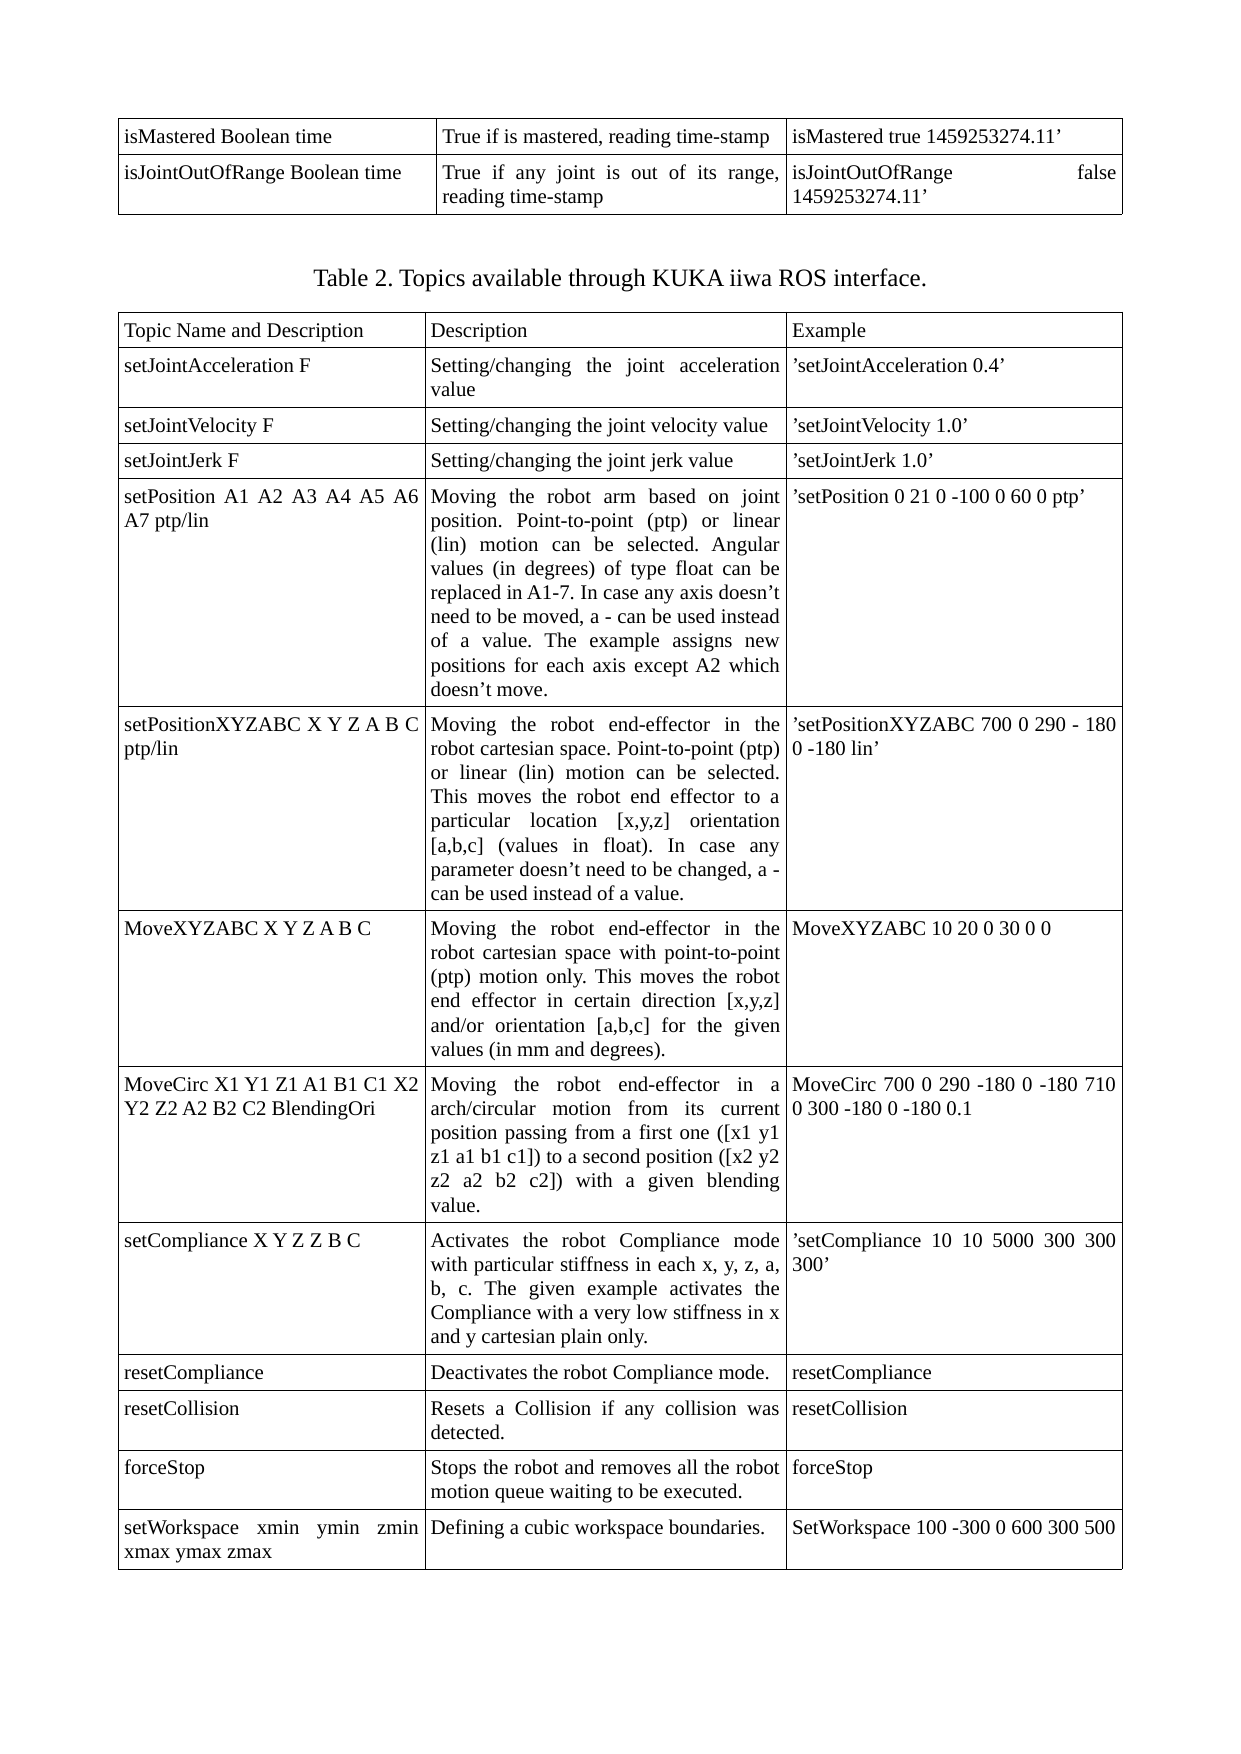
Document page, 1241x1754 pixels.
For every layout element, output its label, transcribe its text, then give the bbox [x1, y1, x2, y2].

table_cell MoveXYZABC X Y Z A B C [119, 911, 425, 1066]
table_cell isJointOutOfRange Boolean time [119, 155, 436, 213]
table_cell True if any joint is out of its range, reading time-stamp [437, 155, 786, 213]
table_cell ’setJointAcceleration 0.4’ [787, 348, 1122, 407]
table_cell resetCompliance [119, 1355, 425, 1390]
table_cell forceStop [119, 1451, 425, 1509]
table_cell ’setPosition 0 21 0 -100 0 60 0 ptp’ [787, 479, 1122, 706]
table_cell Deactivates the robot Compliance mode. [426, 1355, 786, 1390]
table_cell Setting/changing the joint jerk value [426, 444, 786, 478]
table_header Topic Name and Description [119, 313, 425, 347]
table_cell Stops the robot and removes all the robot motion queue waiting to be executed. [426, 1451, 786, 1509]
table_cell MoveXYZABC 10 20 0 30 0 0 [787, 911, 1122, 1066]
table_cell Moving the robot end-effector in the robot cartesian space. Point-to-point (ptp) or linear (lin) motion can be selected. This moves the robot end effector to a particular location [x,y,z] orientation [a,b,c] (values in float). In case any parameter doesn’t need to be changed, a - can be used instead of a value. [426, 707, 786, 910]
table_header Example [787, 313, 1122, 347]
table_cell resetCollision [119, 1391, 425, 1449]
table_cell isJointOutOfRange false 1459253274.11’ [787, 155, 1122, 213]
table_cell setCompliance X Y Z Z B C [119, 1223, 425, 1354]
table_cell ’setJointVelocity 1.0’ [787, 408, 1122, 443]
table_cell Moving the robot end-effector in the robot cartesian space with point-to-point (ptp) motion only. This moves the robot end effector in certain direction [x,y,z] and/or orientation [a,b,c] for the given values (in mm and degrees). [426, 911, 786, 1066]
table_cell Setting/changing the joint acceleration value [426, 348, 786, 407]
table_cell Resets a Collision if any collision was detected. [426, 1391, 786, 1449]
table_cell ’setJointJerk 1.0’ [787, 444, 1122, 478]
table_cell setJointAcceleration F [119, 348, 425, 407]
table_cell True if is mastered, reading time-stamp [437, 119, 786, 154]
table_cell isMastered Boolean time [119, 119, 436, 154]
table_cell setPosition A1 A2 A3 A4 A5 A6 A7 ptp/lin [119, 479, 425, 706]
table_cell Activates the robot Compliance mode with particular stiffness in each x, y, z, a, b, c. The given example activates the Compliance with a very low stiffness in x and y cartesian plain only. [426, 1223, 786, 1354]
table_cell Moving the robot end-effector in a arch/circular motion from its current position passing from a first one ([x1 y1 z1 a1 b1 c1]) to a second position ([x2 y2 z2 a2 b2 c2]) with a given blending value. [426, 1067, 786, 1222]
table_cell Setting/changing the joint velocity value [426, 408, 786, 443]
table_cell setJointVelocity F [119, 408, 425, 443]
table_cell MoveCirc 700 0 290 -180 0 -180 710 0 300 -180 0 -180 0.1 [787, 1067, 1122, 1222]
table_cell isMastered true 1459253274.11’ [787, 119, 1122, 154]
table_cell resetCollision [787, 1391, 1122, 1449]
table_cell forceStop [787, 1451, 1122, 1509]
table_cell MoveCirc X1 Y1 Z1 A1 B1 C1 X2 Y2 Z2 A2 B2 C2 BlendingOri [119, 1067, 425, 1222]
text Table 2. Topics available through KUKA iiwa ROS interface. [118, 263, 1122, 291]
table_cell Moving the robot arm based on joint position. Point-to-point (ptp) or linear (lin) motion can be selected. Angular values (in degrees) of type float can be replaced in A1-7. In case any axis doesn’t need to be moved, a - can be used instead of a value. The example assigns new positions for each axis except A2 which doesn’t move. [426, 479, 786, 706]
table_cell ’setPositionXYZABC 700 0 290 - 180 0 -180 lin’ [787, 707, 1122, 910]
table_cell resetCompliance [787, 1355, 1122, 1390]
table_cell setWorkspace xmin ymin zmin xmax ymax zmax [119, 1510, 425, 1569]
table_cell setJointJerk F [119, 444, 425, 478]
table_cell ’setCompliance 10 10 5000 300 300 300’ [787, 1223, 1122, 1354]
table_cell SetWorkspace 100 -300 0 600 300 500 [787, 1510, 1122, 1569]
table_header Description [426, 313, 786, 347]
table_cell Defining a cubic workspace boundaries. [426, 1510, 786, 1569]
table_cell setPositionXYZABC X Y Z A B C ptp/lin [119, 707, 425, 910]
